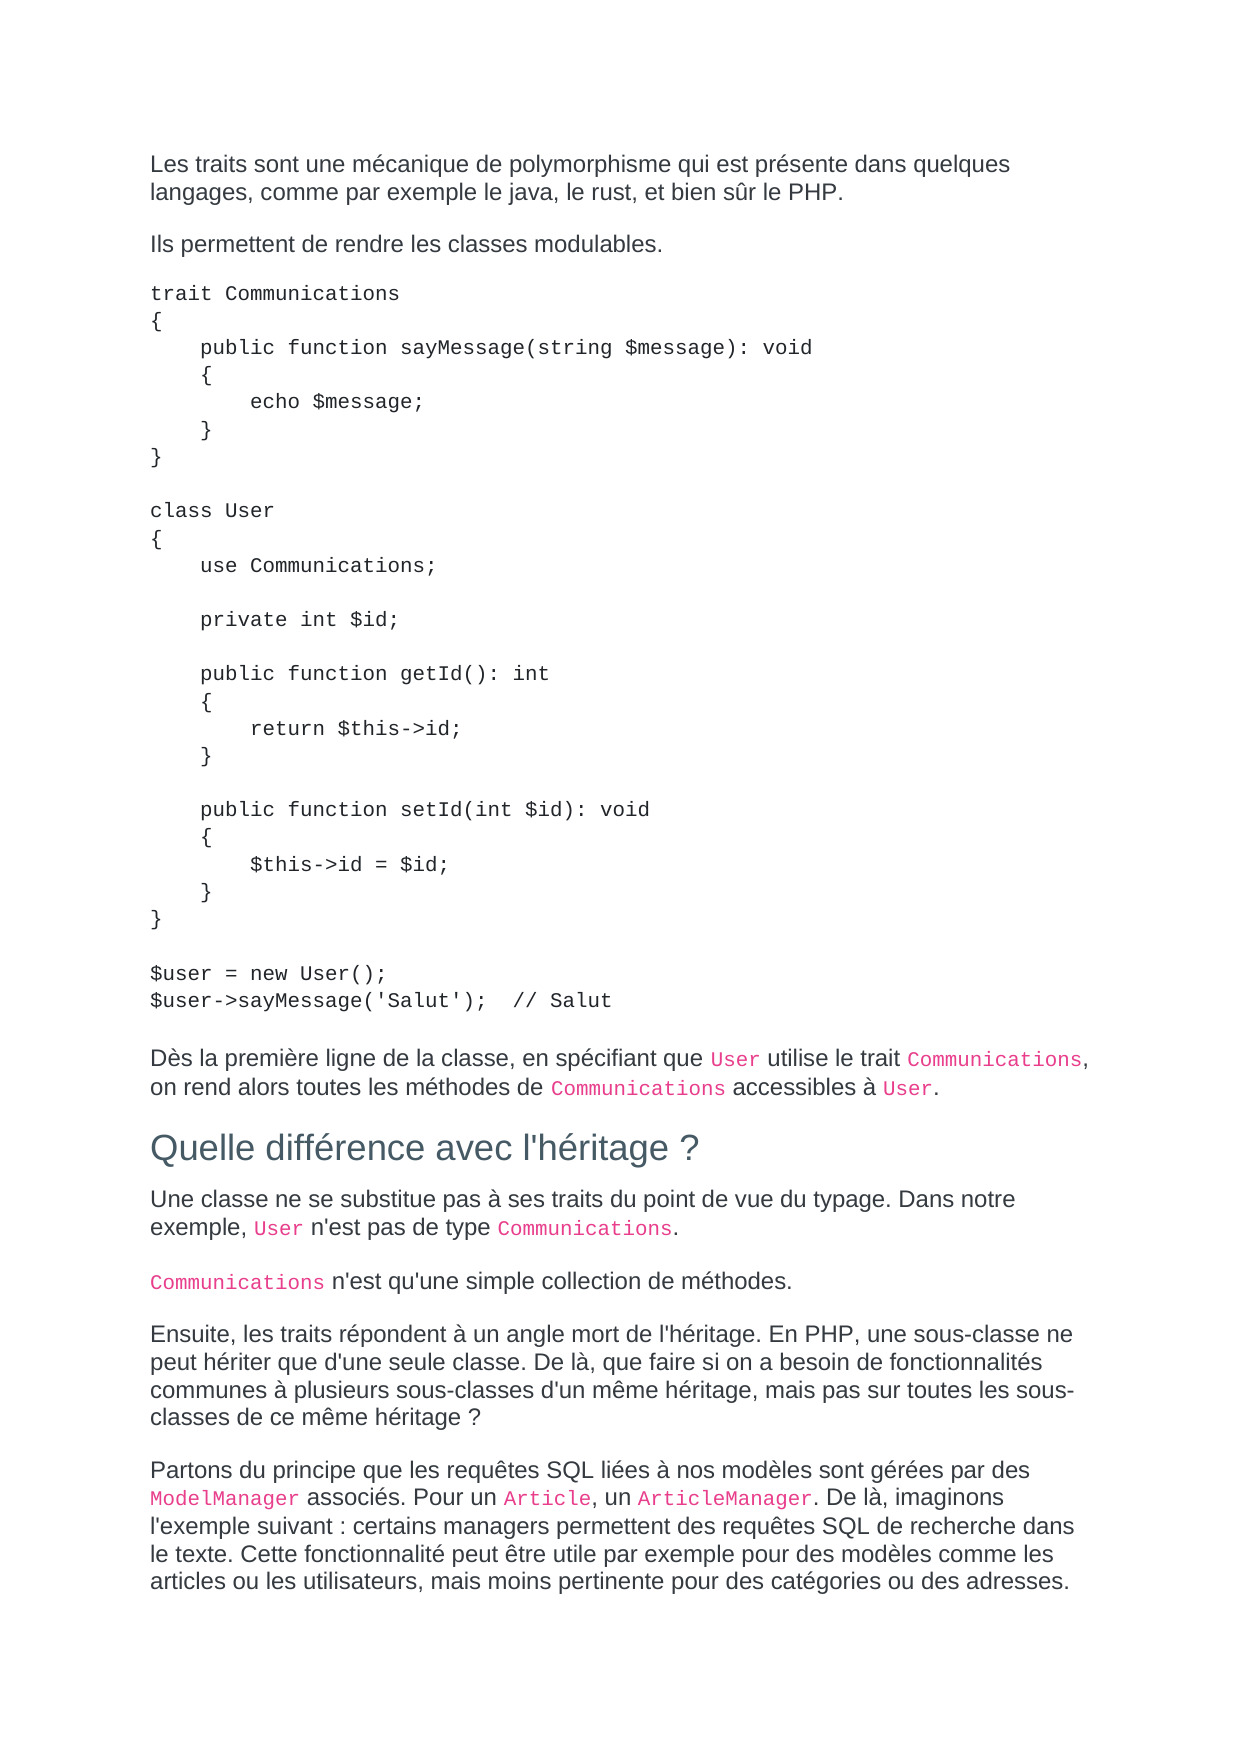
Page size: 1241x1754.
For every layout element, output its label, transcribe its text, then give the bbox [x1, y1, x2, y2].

text { [150, 310, 1090, 334]
text $user->sayMessage('Salut'); // Salut [150, 990, 1090, 1013]
text { [150, 364, 1090, 388]
text Dès la première ligne de la classe, en spécifiant que User utilise le trait Communications, on rend alors toutes les méthodes de Communications accessibles à User. [150, 1044, 1090, 1102]
text use Communications; [150, 555, 1090, 578]
text } [150, 745, 1090, 769]
text Une classe ne se substitue pas à ses traits du point de vue du typage. Dans notre exemple, User n'est pas de type Communications. [150, 1185, 1090, 1242]
text Les traits sont une mécanique de polymorphisme qui est présente dans quelques langages, comme par exemple le java, le rust, et bien sûr le PHP. [150, 150, 1090, 205]
text echo $message; [150, 392, 1090, 415]
text { [150, 691, 1090, 714]
text Ensuite, les traits répondent à un angle mort de l'héritage. En PHP, une sous-classe ne peut hériter que d'une seule classe. De là, que faire si on a besoin de fonctionnalités communes à plusieurs sous-classes d'un même héritage, mais pas sur toutes les sous-classes de ce même héritage ? [150, 1320, 1090, 1431]
text } [150, 446, 1090, 469]
text { [150, 527, 1090, 551]
text { [150, 827, 1090, 850]
text return $this->id; [150, 718, 1090, 741]
text public function sayMessage(string $message): void [150, 337, 1090, 361]
text $user = new User(); [150, 962, 1090, 986]
text class User [150, 500, 1090, 524]
text Partons du principe que les requêtes SQL liées à nos modèles sont gérées par des ModelManager associés. Pour un Article, un ArticleManager. De là, imaginons l'exemple suivant : certains managers permettent des requêtes SQL de recherche dans le texte. Cette fonctionnalité peut être utile par exemple pour des modèles comme les articles ou les utilisateurs, mais moins pertinente pour des catégories ou des adresses. [150, 1456, 1090, 1595]
text } [150, 881, 1090, 904]
text Communications n'est qu'une simple collection de méthodes. [150, 1267, 1090, 1295]
subtitle Quelle différence avec l'héritage ? [150, 1127, 1090, 1168]
text public function getId(): int [150, 663, 1090, 687]
text } [150, 419, 1090, 442]
text } [150, 908, 1090, 932]
text private int $id; [150, 609, 1090, 633]
text Ils permettent de rendre les classes modulables. [150, 230, 1090, 258]
text public function setId(int $id): void [150, 799, 1090, 823]
text $this->id = $id; [150, 854, 1090, 877]
text trait Communications [150, 283, 1090, 306]
